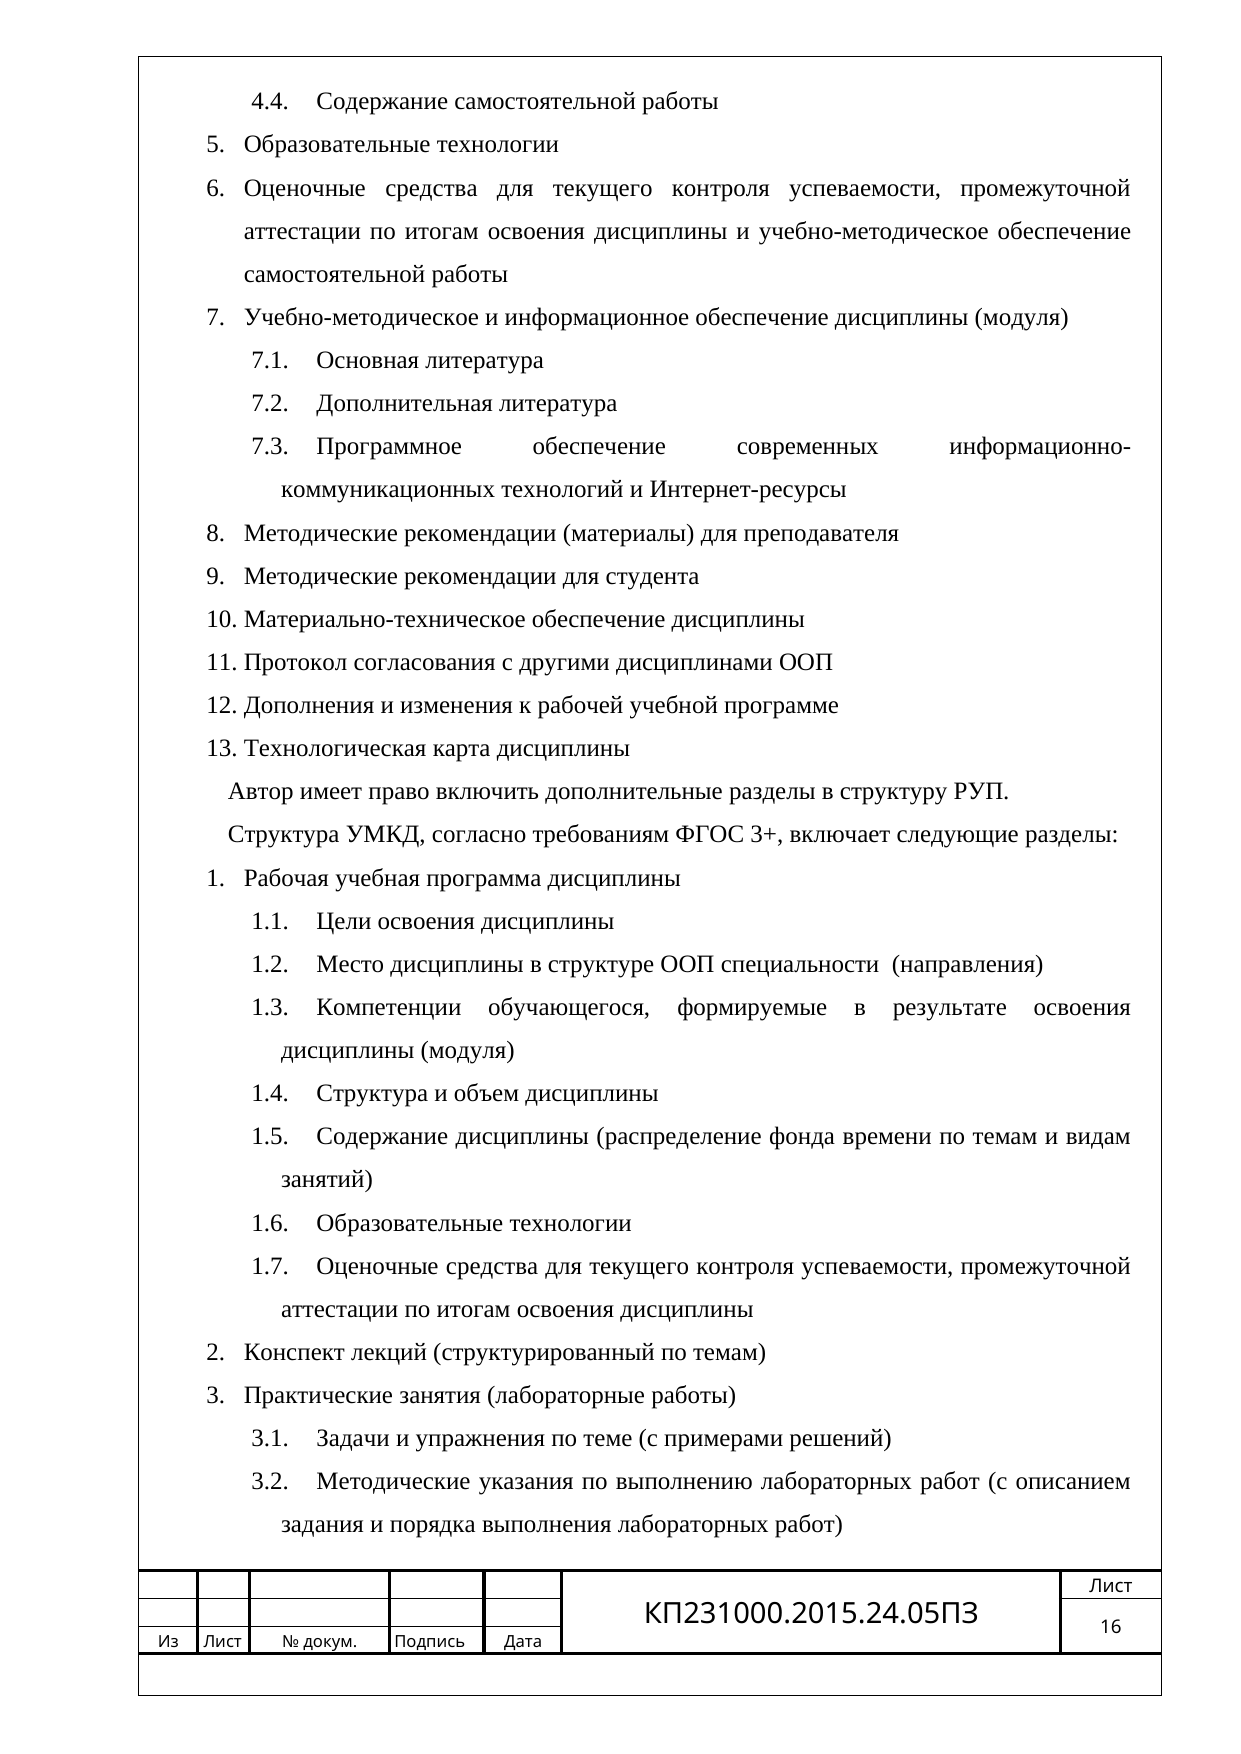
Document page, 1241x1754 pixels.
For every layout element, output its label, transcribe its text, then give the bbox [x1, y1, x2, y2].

list Учебно-методическое и информационное обеспечение дисциплины (модуля) [206, 302, 1132, 331]
list Место дисциплины в структуре ООП специальности (направления) [251, 949, 1132, 978]
list Задачи и упражнения по теме (с примерами решений) [251, 1423, 1132, 1452]
list Цели освоения дисциплины [251, 906, 1132, 934]
list Содержание дисциплины (распределение фонда времени по темам и видам занятий) [251, 1121, 1132, 1193]
list Технологическая карта дисциплины [206, 733, 1132, 762]
list Образовательные технологии [251, 1208, 1132, 1236]
list Образовательные технологии [206, 129, 1132, 158]
list Протокол согласования с другими дисциплинами ООП [206, 647, 1132, 676]
list Оценочные средства для текущего контроля успеваемости, промежуточной аттестации по итогам освоения дисциплины и учебно-методическое обеспечение самостоятельной работы [206, 173, 1132, 288]
text Структура УМКД, согласно требованиям ФГОС 3+, включает следующие разделы: [168, 819, 1132, 848]
list Основная литература [251, 345, 1132, 374]
list Содержание самостоятельной работы [251, 86, 1132, 115]
list Методические указания по выполнению лабораторных работ (с описанием задания и порядка выполнения лабораторных работ) [251, 1466, 1132, 1538]
list Оценочные средства для текущего контроля успеваемости, промежуточной аттестации по итогам освоения дисциплины [251, 1251, 1132, 1323]
text Автор имеет право включить дополнительные разделы в структуру РУП. [168, 776, 1132, 805]
list Компетенции обучающегося, формируемые в результате освоения дисциплины (модуля) [251, 992, 1132, 1064]
list Методические рекомендации (материалы) для преподавателя [206, 518, 1132, 546]
list Практические занятия (лабораторные работы) [206, 1380, 1132, 1409]
list Рабочая учебная программа дисциплины [206, 863, 1132, 891]
list Дополнительная литература [251, 388, 1132, 417]
list Методические рекомендации для студента [206, 561, 1132, 589]
list Программное обеспечение современных информационно-коммуникационных технологий и Интернет-ресурсы [251, 431, 1132, 503]
list Конспект лекций (структурированный по темам) [206, 1337, 1132, 1366]
list Материально-техническое обеспечение дисциплины [206, 604, 1132, 633]
list Структура и объем дисциплины [251, 1078, 1132, 1107]
list Дополнения и изменения к рабочей учебной программе [206, 690, 1132, 719]
